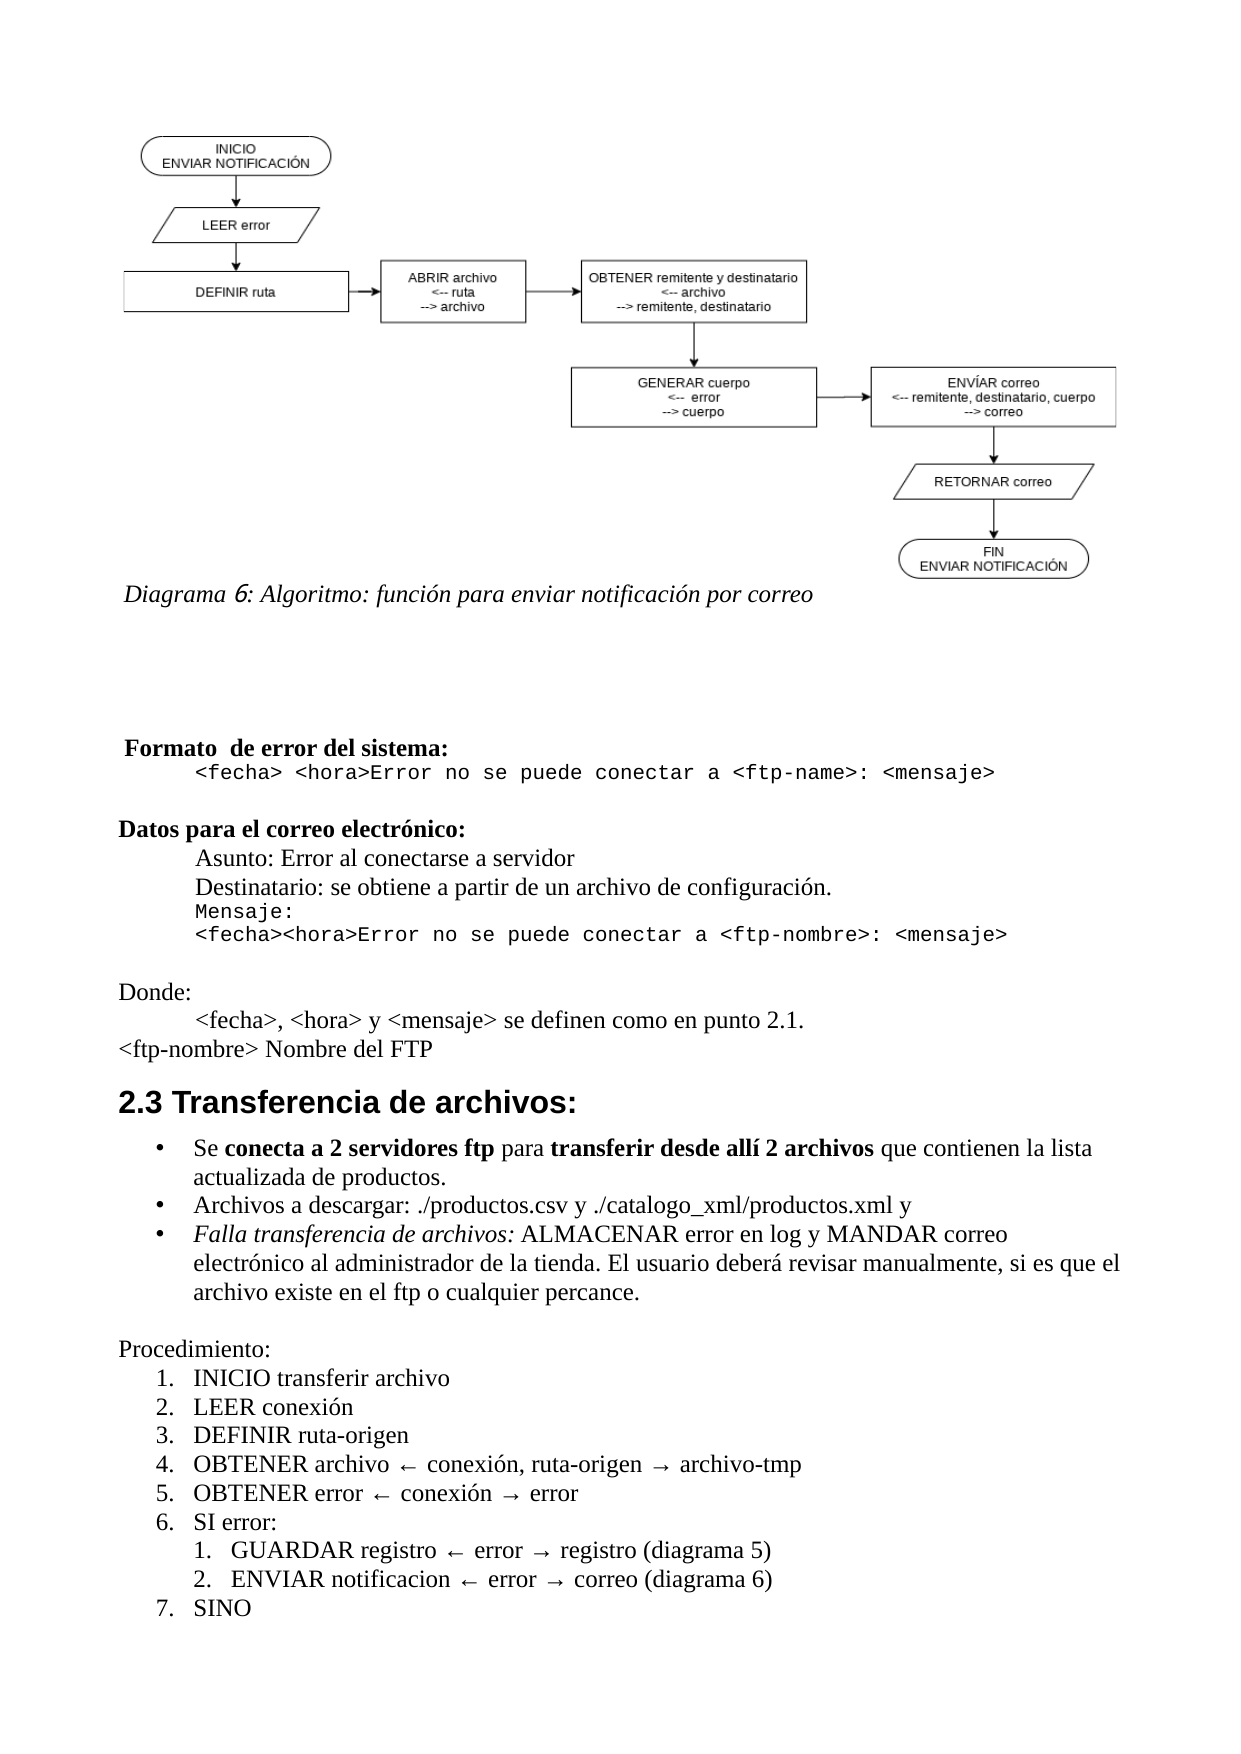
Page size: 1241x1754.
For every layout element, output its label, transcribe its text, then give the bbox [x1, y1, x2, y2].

list Formato de error del sistema: [124, 733, 1122, 762]
list INICIO transferir archivo [156, 1363, 1122, 1392]
list Se conecta a 2 servidores ftp para transferir desde allí 2 archivos que contienen la lista actualizada de productos. [156, 1133, 1122, 1191]
text <fecha>, <hora> y <mensaje> se definen como en punto 2.1. [195, 1005, 1122, 1034]
list Falla transferencia de archivos: ALMACENAR error en log y MANDAR correo electrónico al administrador de la tienda. El usuario deberá revisar manualmente, si es que el archivo existe en el ftp o cualquier percance. [156, 1219, 1122, 1306]
text Destinatario: se obtiene a partir de un archivo de configuración. [195, 872, 1122, 901]
list <fecha> <hora>Error no se puede conectar a <ftp-name>: <mensaje> [195, 762, 1122, 786]
list SI error: [156, 1507, 1122, 1536]
list OBTENER error ← conexión → error [156, 1478, 1122, 1507]
picture [123, 136, 1117, 579]
text Mensaje: [195, 901, 1122, 924]
text Procedimiento: [118, 1334, 1122, 1363]
list SINO [156, 1593, 1122, 1622]
list DEFINIR ruta-origen [156, 1421, 1122, 1449]
list GUARDAR registro ← error → registro (diagrama 5) [193, 1536, 1122, 1564]
list Asunto: Error al conectarse a servidor [195, 843, 1122, 872]
list Archivos a descargar: ./productos.csv y ./catalogo_xml/productos.xml y [156, 1191, 1122, 1219]
text <fecha><hora>Error no se puede conectar a <ftp-nombre>: <mensaje> [195, 924, 1122, 948]
list LEER conexión [156, 1392, 1122, 1421]
text Donde: [118, 977, 1122, 1005]
text <ftp-nombre> Nombre del FTP [118, 1034, 1122, 1063]
table_cell [118, 118, 1122, 647]
list OBTENER archivo ← conexión, ruta-origen → archivo-tmp [156, 1449, 1122, 1478]
list Datos para el correo electrónico: [118, 814, 1122, 843]
list ENVIAR notificacion ← error → correo (diagrama 6) [193, 1564, 1122, 1593]
subtitle 2.3 Transferencia de archivos: [118, 1084, 1122, 1121]
